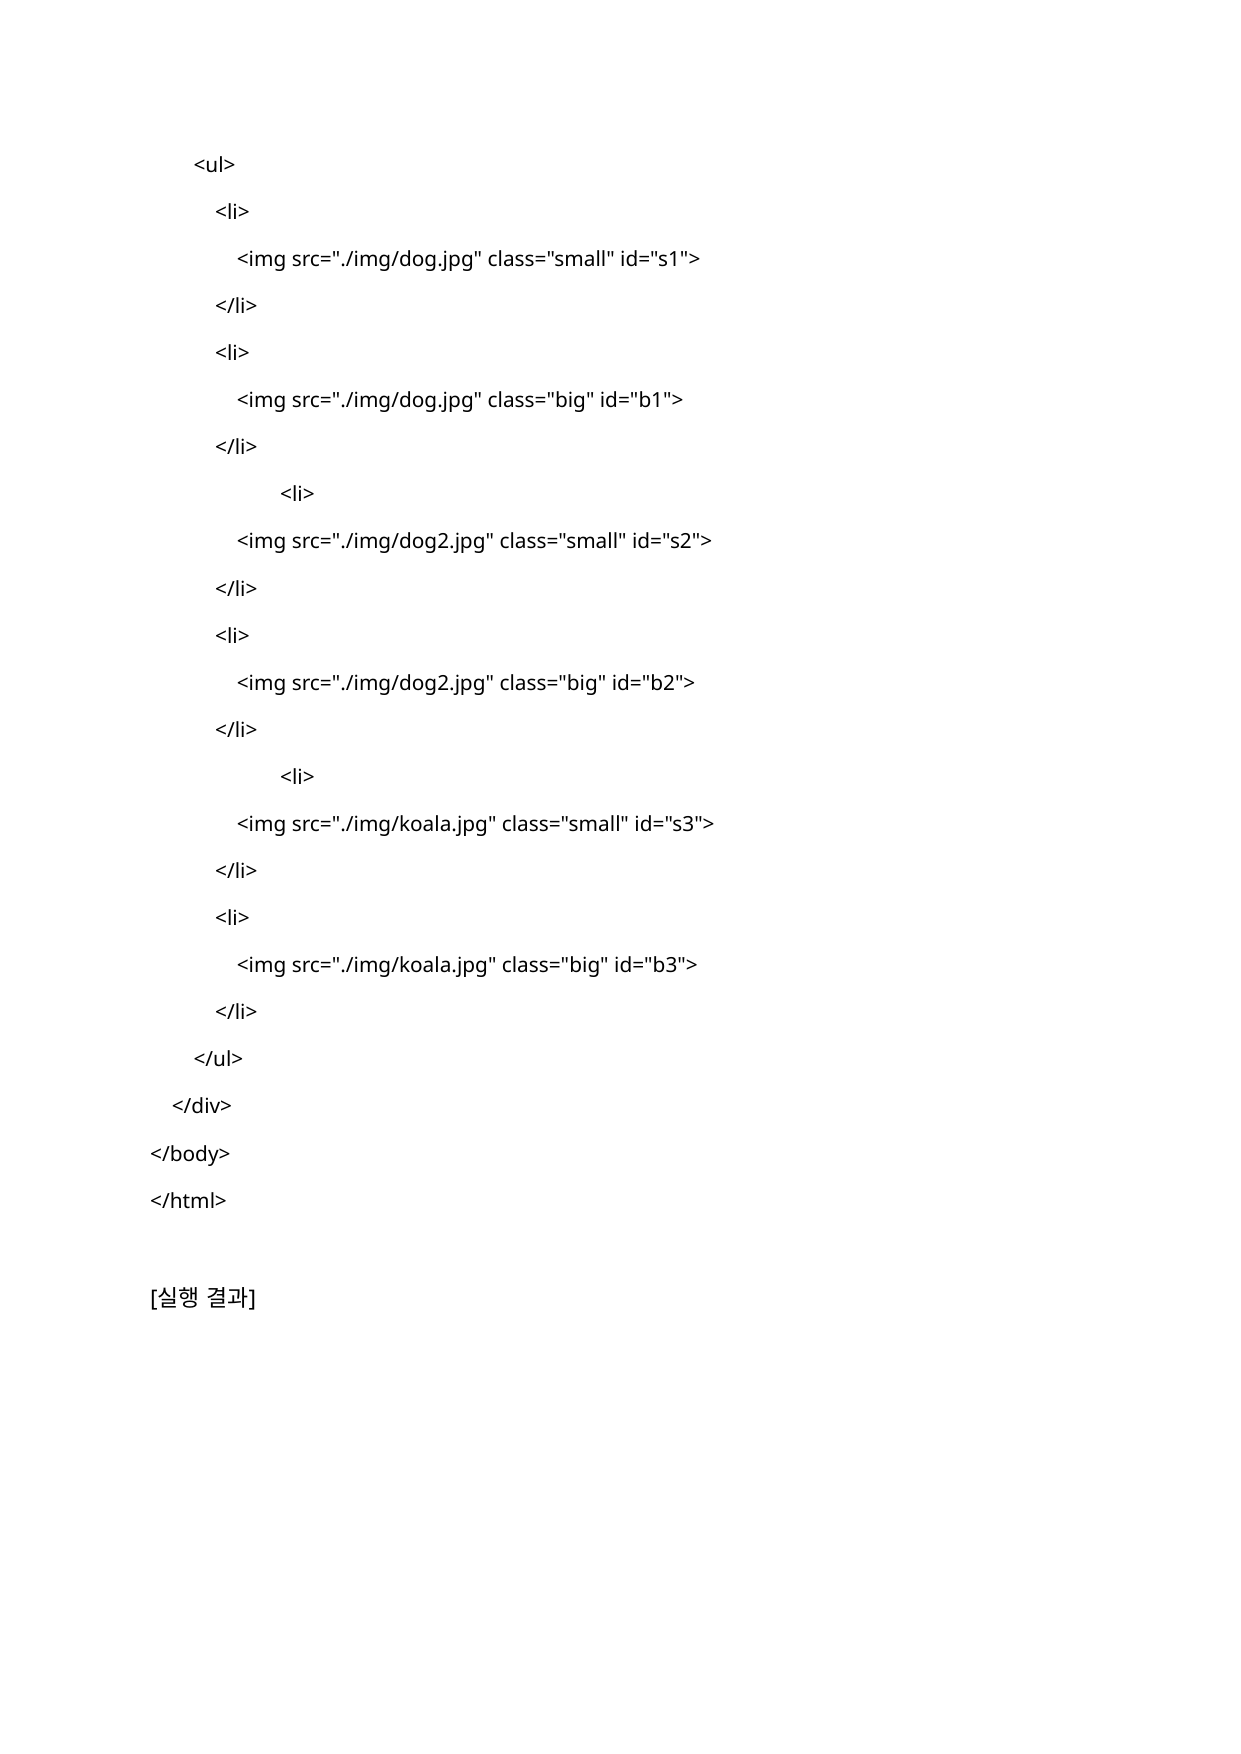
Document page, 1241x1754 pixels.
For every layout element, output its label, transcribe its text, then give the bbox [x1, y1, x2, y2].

text </li> [150, 574, 1090, 602]
text <img src="./img/koala.jpg" class="small" id="s3"> [150, 809, 1090, 838]
text </body> [150, 1139, 1090, 1167]
text <img src="./img/dog.jpg" class="small" id="s1"> [150, 244, 1090, 273]
text <img src="./img/dog.jpg" class="big" id="b1"> [150, 385, 1090, 414]
text <li> [150, 338, 1090, 367]
text </li> [150, 715, 1090, 743]
text <img src="./img/dog2.jpg" class="big" id="b2"> [150, 668, 1090, 696]
text <li> [150, 479, 1090, 508]
text </div> [150, 1092, 1090, 1120]
text <li> [150, 621, 1090, 649]
text <li> [150, 762, 1090, 791]
text <li> [150, 197, 1090, 226]
text <ul> [150, 150, 1090, 178]
text </html> [150, 1186, 1090, 1214]
text <img src="./img/dog2.jpg" class="small" id="s2"> [150, 527, 1090, 555]
text </li> [150, 997, 1090, 1026]
text <img src="./img/koala.jpg" class="big" id="b3"> [150, 950, 1090, 979]
text [실행 결과] [150, 1280, 1090, 1313]
text </li> [150, 291, 1090, 320]
text </li> [150, 432, 1090, 461]
text </ul> [150, 1044, 1090, 1073]
text <li> [150, 903, 1090, 932]
text </li> [150, 856, 1090, 885]
